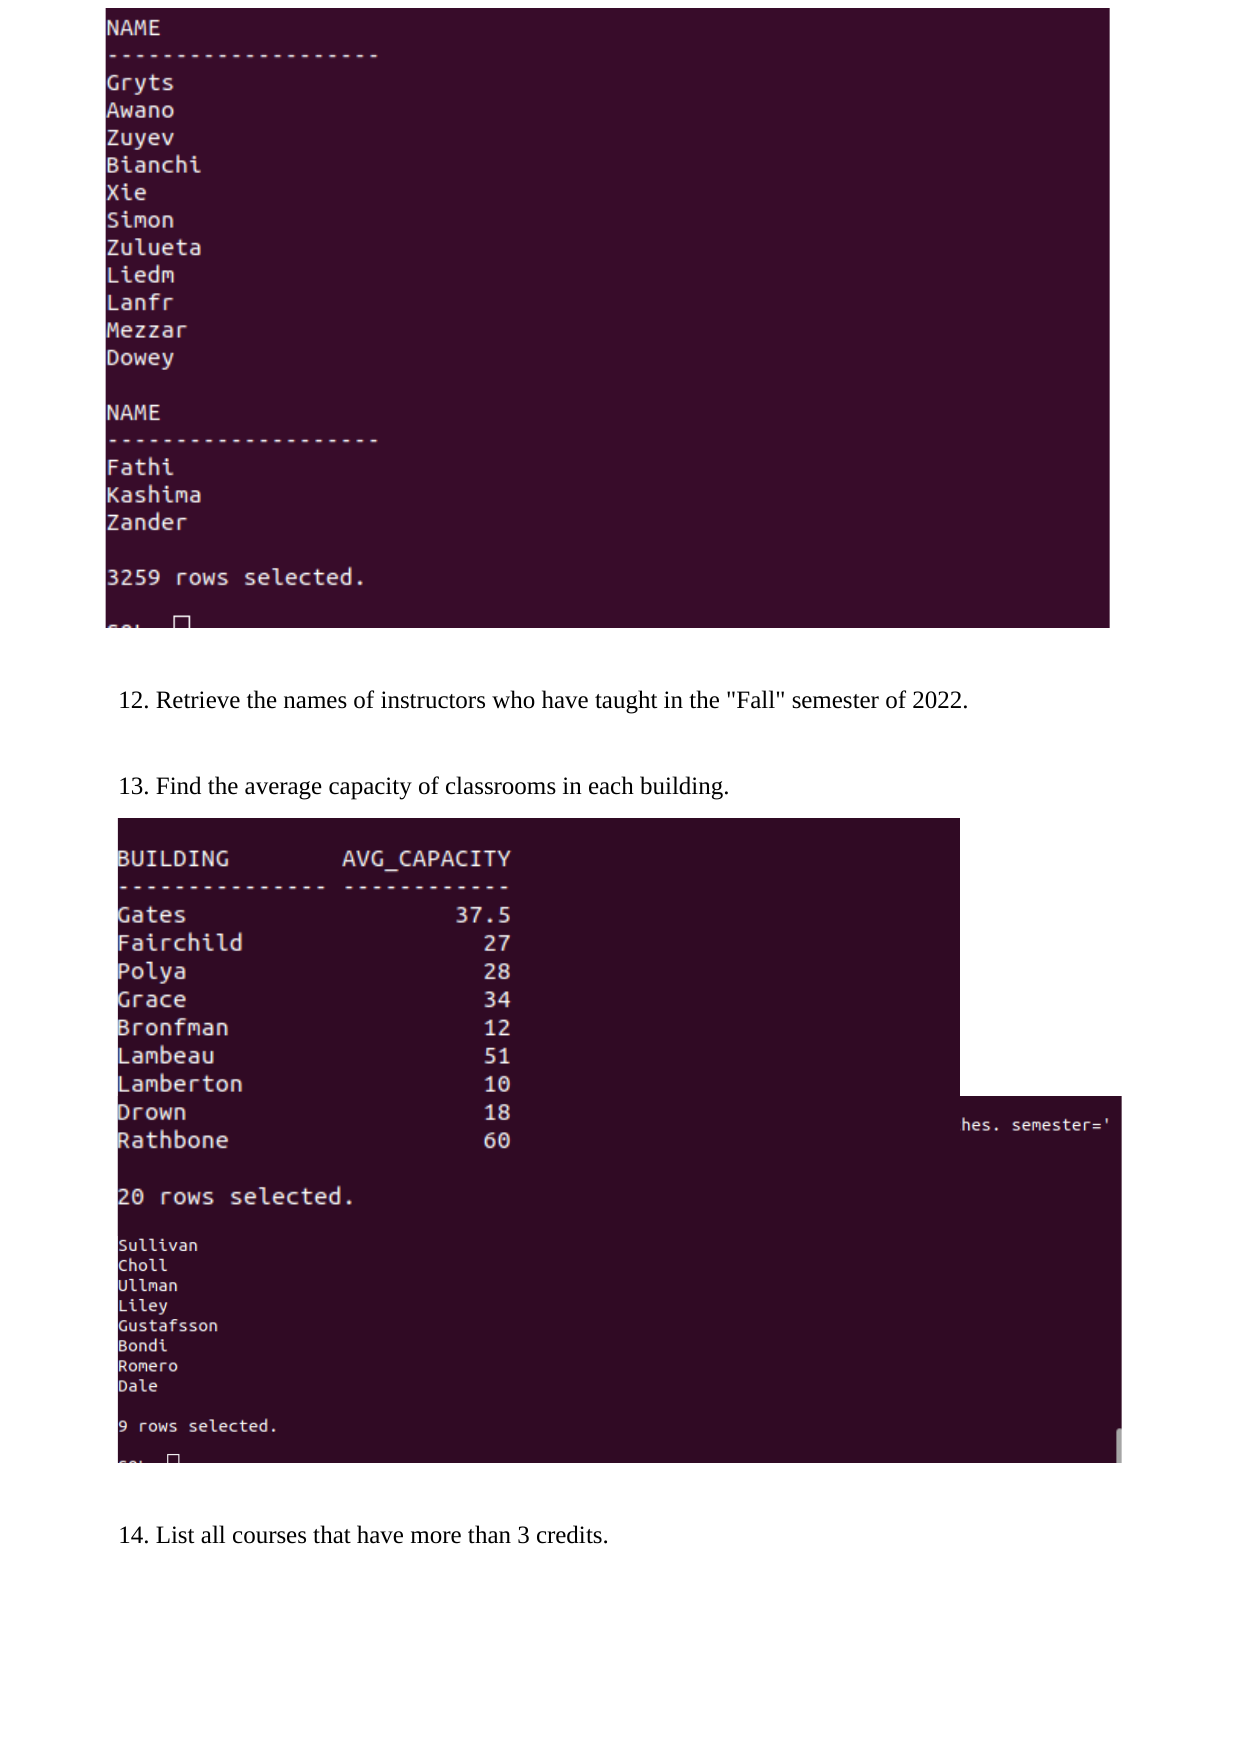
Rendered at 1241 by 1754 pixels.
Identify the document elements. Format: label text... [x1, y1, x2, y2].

text 12. Retrieve the names of instructors who have taught in the "Fall" semester of 2022. [118, 685, 1122, 713]
picture [117, 818, 1122, 1463]
text 13. Find the average capacity of classrooms in each building. [118, 771, 1122, 800]
text 14. List all courses that have more than 3 credits. [118, 1520, 1122, 1549]
picture [105, 8, 1110, 628]
